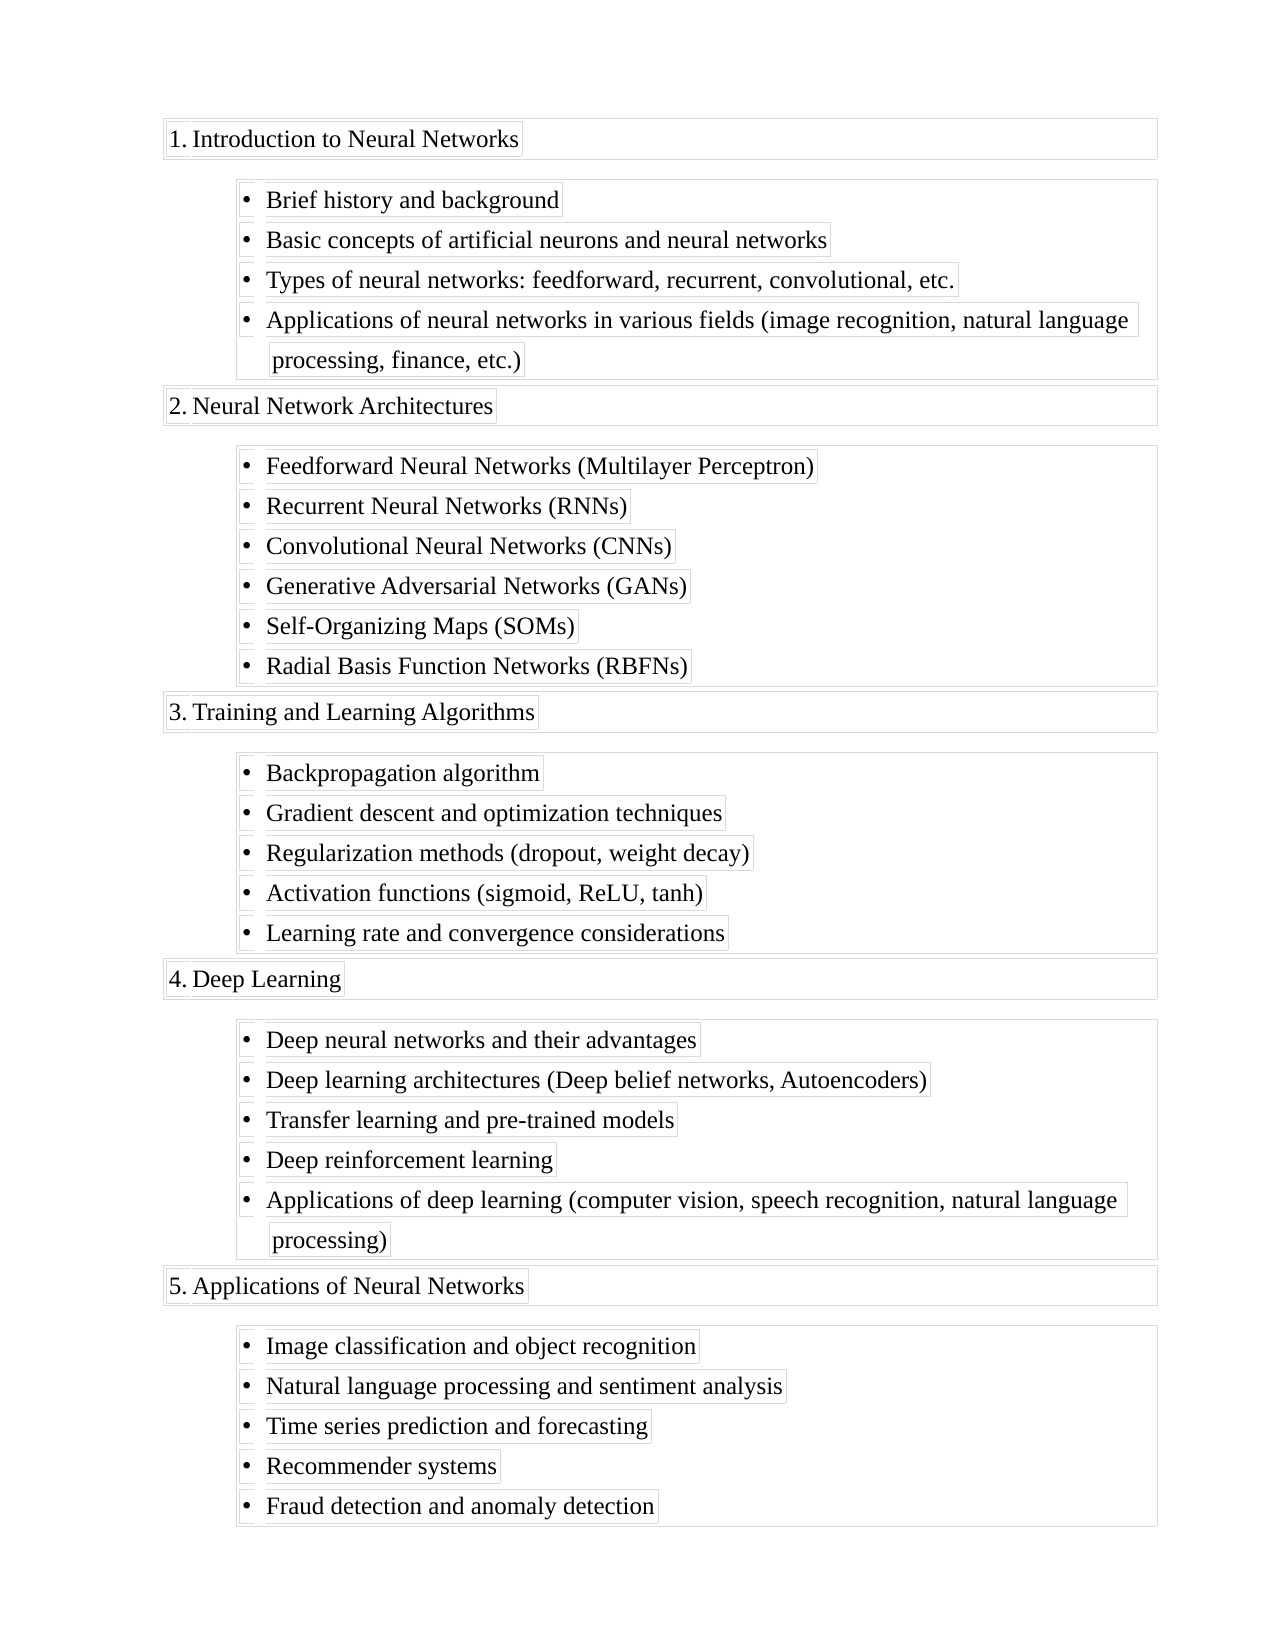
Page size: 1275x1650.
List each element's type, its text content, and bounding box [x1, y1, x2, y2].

list Introduction to Neural Networks [164, 119, 1157, 159]
list Activation functions (sigmoid, ReLU, tanh) [237, 872, 1157, 910]
list Time series prediction and forecasting [237, 1405, 1157, 1443]
list Applications of Neural Networks [164, 1266, 1157, 1305]
list Convolutional Neural Networks (CNNs) [237, 525, 1157, 563]
list Deep neural networks and their advantages [237, 1020, 1157, 1057]
list Feedforward Neural Networks (Multilayer Perceptron) [237, 446, 1157, 483]
list Brief history and background [237, 180, 1157, 217]
list Regularization methods (dropout, weight decay) [237, 832, 1157, 870]
list Types of neural networks: feedforward, recurrent, convolutional, etc. [237, 259, 1157, 297]
list Image classification and object recognition [237, 1326, 1157, 1363]
list Transfer learning and pre-trained models [237, 1099, 1157, 1137]
list Training and Learning Algorithms [164, 692, 1157, 732]
list Recommender systems [237, 1445, 1157, 1483]
list Applications of deep learning (computer vision, speech recognition, natural language processing) [237, 1179, 1157, 1259]
list Self-Organizing Maps (SOMs) [237, 605, 1157, 643]
list Gradient descent and optimization techniques [237, 792, 1157, 830]
list Deep learning architectures (Deep belief networks, Autoencoders) [237, 1059, 1157, 1097]
list Generative Adversarial Networks (GANs) [237, 565, 1157, 603]
list Deep Learning [164, 959, 1157, 999]
list Radial Basis Function Networks (RBFNs) [237, 645, 1157, 686]
list Deep reinforcement learning [237, 1139, 1157, 1177]
list Learning rate and convergence considerations [237, 912, 1157, 953]
list Natural language processing and sentiment analysis [237, 1365, 1157, 1403]
list Neural Network Architectures [164, 386, 1157, 425]
list Recurrent Neural Networks (RNNs) [237, 485, 1157, 523]
list Applications of neural networks in various fields (image recognition, natural language processing, finance, etc.) [237, 299, 1157, 379]
list Backpropagation algorithm [237, 753, 1157, 790]
list Basic concepts of artificial neurons and neural networks [237, 219, 1157, 257]
list Fraud detection and anomaly detection [237, 1485, 1157, 1526]
